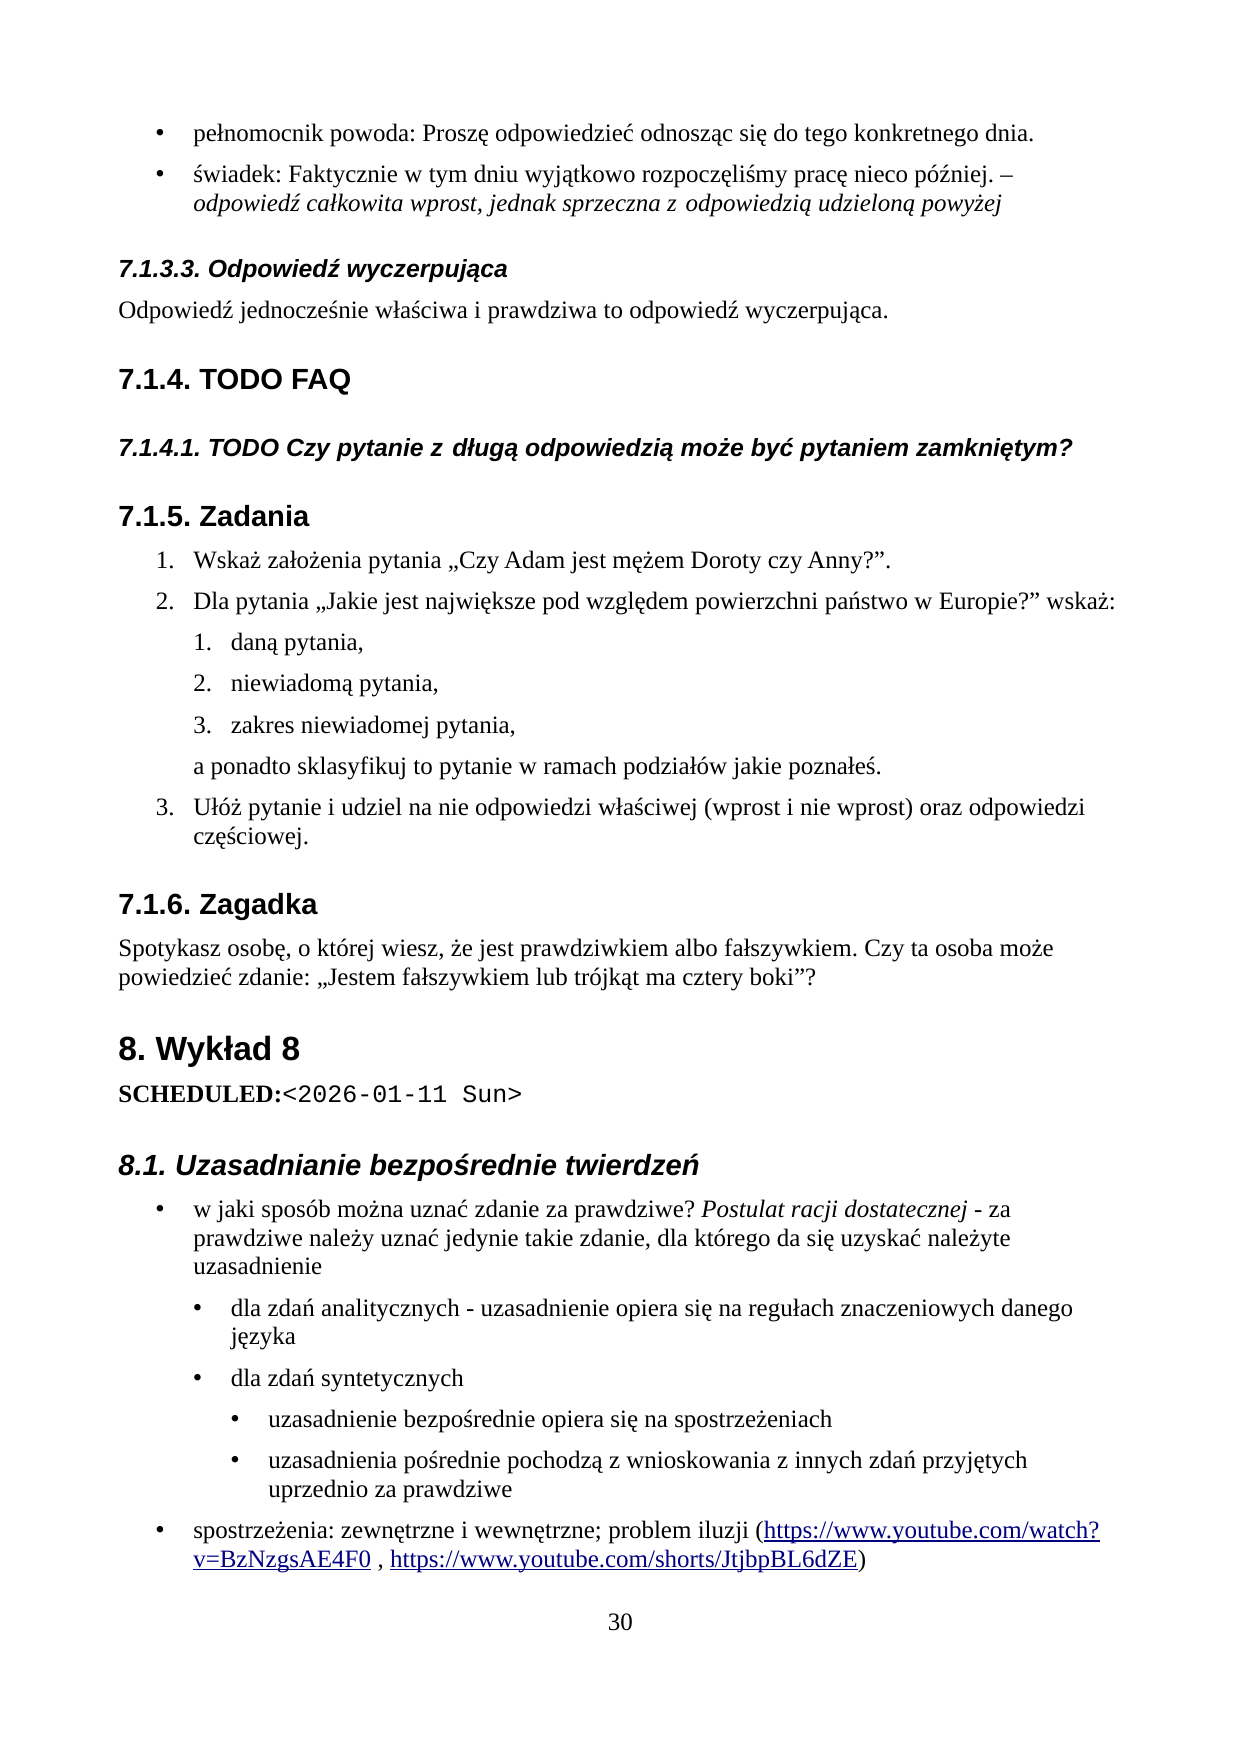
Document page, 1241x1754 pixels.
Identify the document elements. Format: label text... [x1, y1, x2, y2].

subtitle Wykład 8 [118, 1028, 1122, 1067]
subtitle Uzasadnianie bezpośrednie twierdzeń [118, 1148, 1122, 1181]
list daną pytania, [193, 627, 1122, 656]
list Ułóż pytanie i udziel na nie odpowiedzi właściwej (wprost i nie wprost) oraz odpowiedzi częściowej. [156, 792, 1122, 850]
text SCHEDULED:<2026-01-11 Sun> [118, 1079, 1122, 1110]
subtitle Zadania [118, 499, 1122, 532]
list uzasadnienie bezpośrednie opiera się na spostrzeżeniach [231, 1404, 1122, 1433]
list uzasadnienia pośrednie pochodzą z wnioskowania z innych zdań przyjętych uprzednio za prawdziwe [231, 1445, 1122, 1503]
text Spotykasz osobę, o której wiesz, że jest prawdziwkiem albo fałszywkiem. Czy ta osoba może powiedzieć zdanie: „Jestem fałszywkiem lub trójkąt ma cztery boki”? [118, 933, 1122, 991]
list świadek: Faktycznie w tym dniu wyjątkowo rozpoczęliśmy pracę nieco później. – odpowiedź całkowita wprost, jednak sprzeczna z odpowiedzią udzieloną powyżej [156, 159, 1122, 217]
list zakres niewiadomej pytania, [193, 710, 1122, 738]
subtitle TODO Czy pytanie z długą odpowiedzią może być pytaniem zamkniętym? [118, 433, 1122, 461]
list Dla pytania „Jakie jest największe pod względem powierzchni państwo w Europie?” wskaż: [156, 586, 1122, 615]
list w jaki sposób można uznać zdanie za prawdziwe? Postulat racji dostatecznej - za prawdziwe należy uznać jedynie takie zdanie, dla którego da się uzyskać należyte uzasadnienie [156, 1194, 1122, 1280]
text Odpowiedź jednocześnie właściwa i prawdziwa to odpowiedź wyczerpująca. [118, 295, 1122, 324]
list dla zdań analitycznych - uzasadnienie opiera się na regułach znaczeniowych danego języka [193, 1293, 1122, 1350]
subtitle Zagadka [118, 887, 1122, 921]
list niewiadomą pytania, [193, 668, 1122, 697]
list Wskaż założenia pytania „Czy Adam jest mężem Doroty czy Anny?”. [156, 545, 1122, 573]
list spostrzeżenia: zewnętrzne i wewnętrzne; problem iluzji (https://www.youtube.com/watch?v=BzNzgsAE4F0 , https://www.youtube.com/shorts/JtjbpBL6dZE) [156, 1515, 1122, 1573]
list pełnomocnik powoda: Proszę odpowiedzieć odnosząc się do tego konkretnego dnia. [156, 118, 1122, 147]
subtitle Odpowiedź wyczerpująca [118, 254, 1122, 283]
list a ponadto sklasyfikuj to pytanie w ramach podziałów jakie poznałeś. [156, 751, 1122, 780]
list dla zdań syntetycznych [193, 1363, 1122, 1391]
subtitle TODO FAQ [118, 362, 1122, 395]
